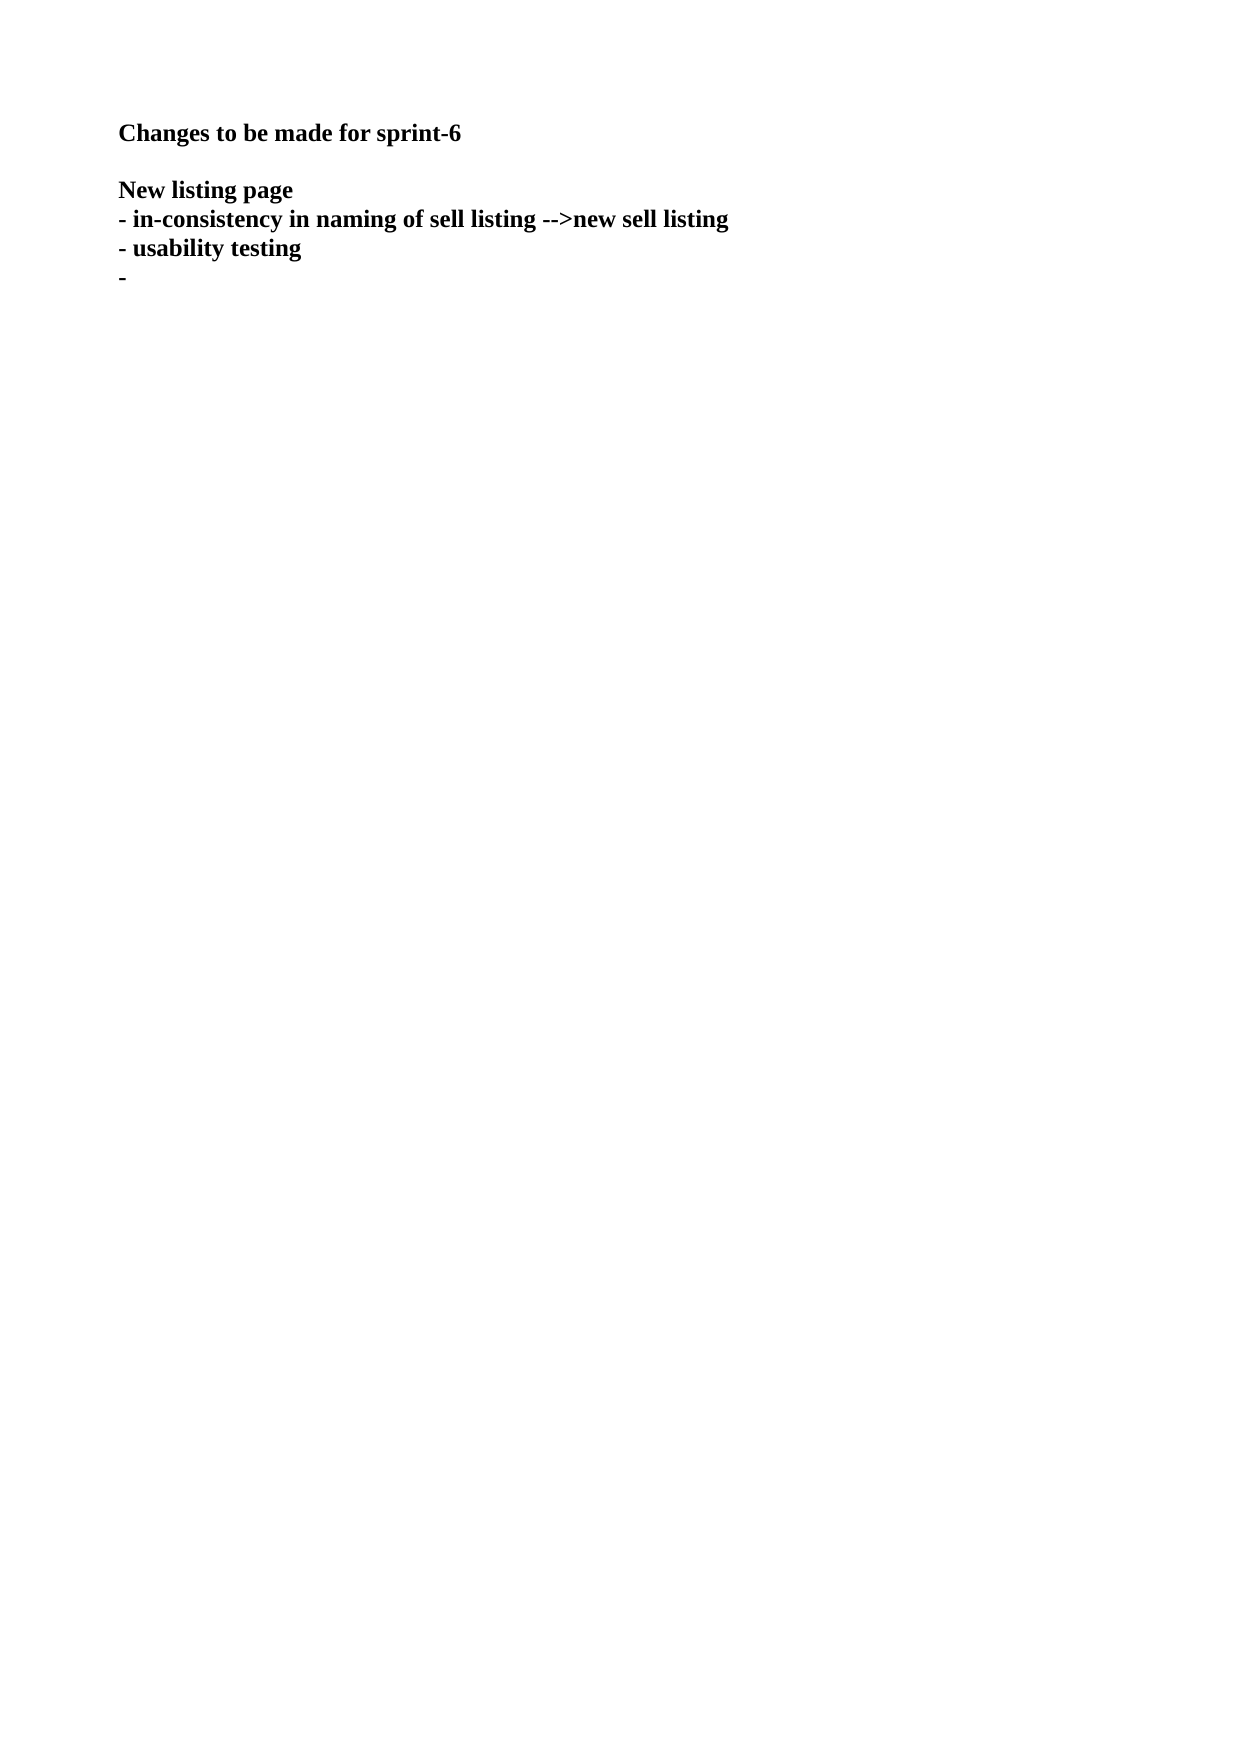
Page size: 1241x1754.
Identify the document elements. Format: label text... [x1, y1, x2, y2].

text New listing page [118, 176, 1122, 204]
text Changes to be made for sprint-6 [118, 118, 1122, 147]
text - in-consistency in naming of sell listing -->new sell listing [118, 204, 1122, 233]
text - [118, 262, 1122, 291]
text - usability testing [118, 233, 1122, 262]
